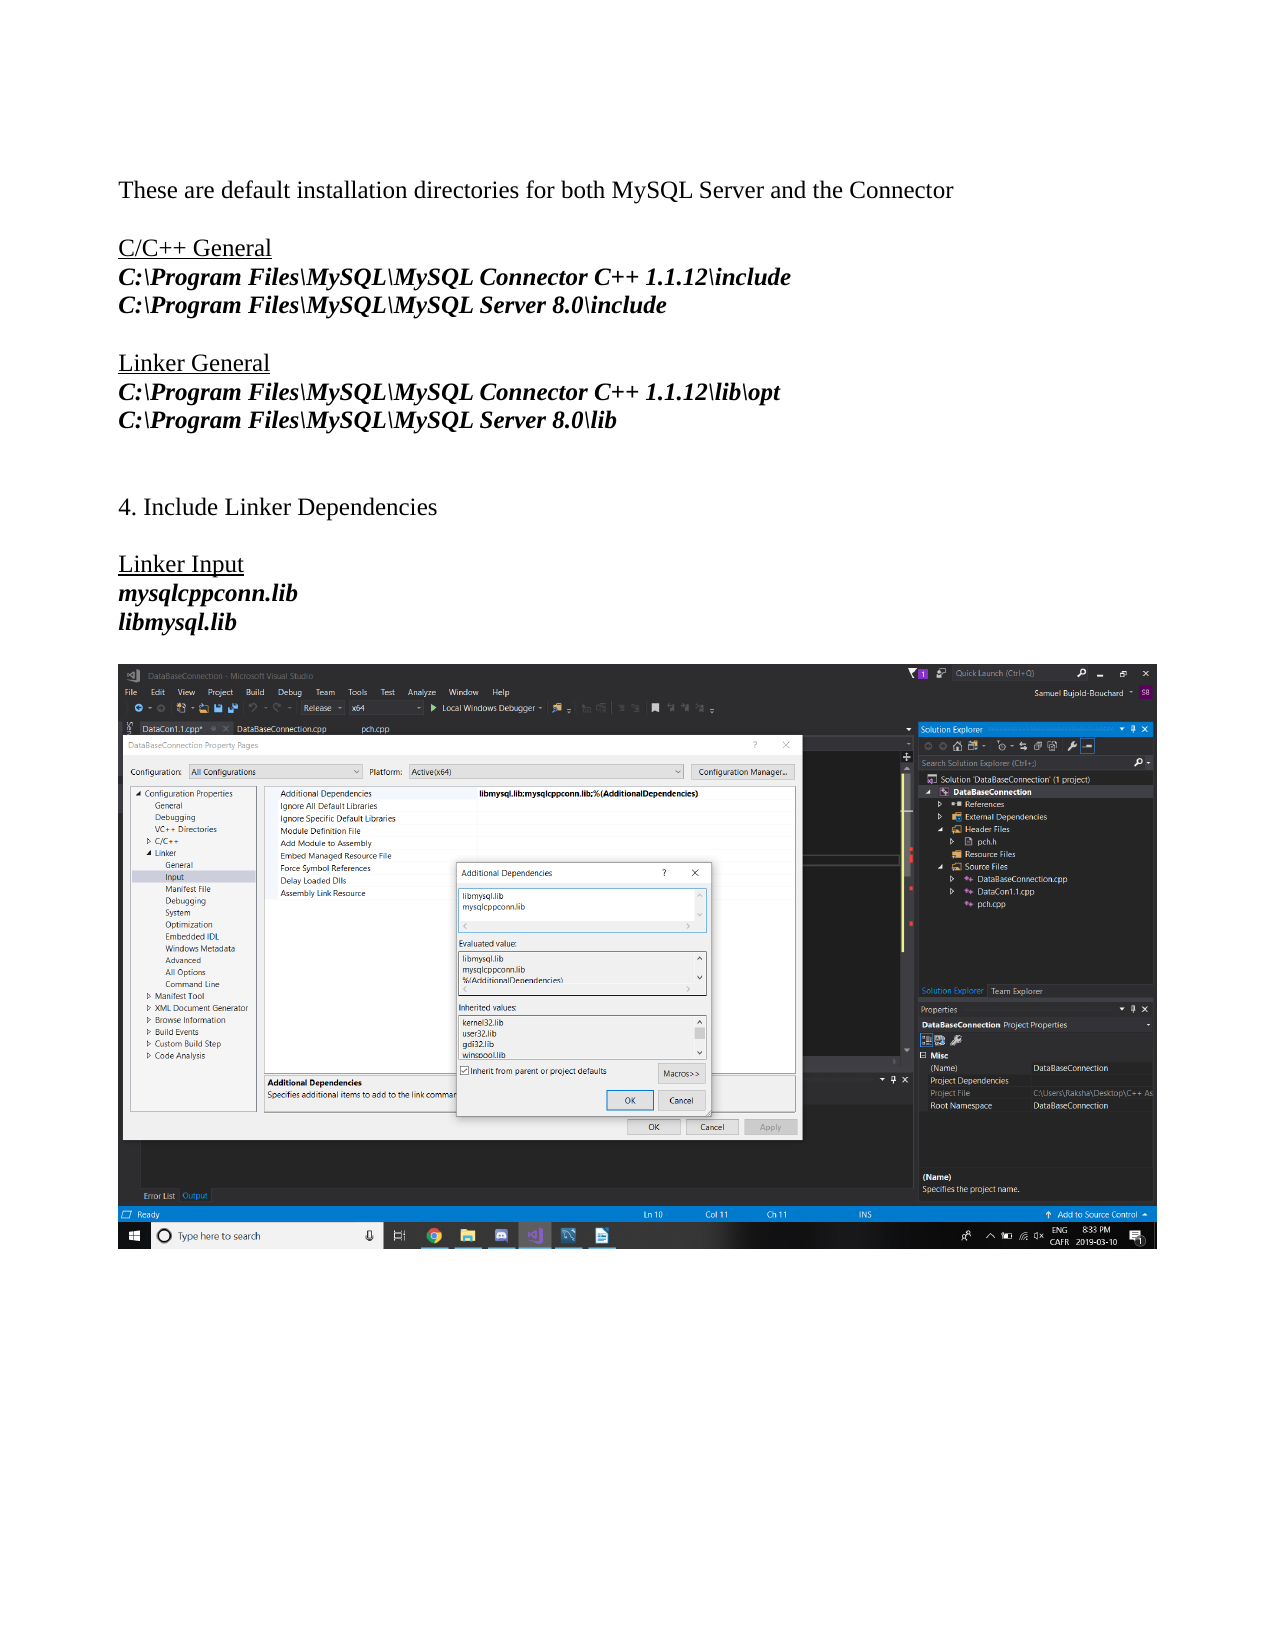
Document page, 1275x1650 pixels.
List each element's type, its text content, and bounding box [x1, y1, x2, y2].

text C:\Program Files\MySQL\MySQL Server 8.0\lib [118, 406, 1157, 434]
text C:\Program Files\MySQL\MySQL Connector C++ 1.1.12\include [118, 262, 1157, 291]
text Linker General [118, 348, 1157, 377]
text libmysql.lib [118, 607, 1157, 636]
text 4. Include Linker Dependencies [118, 492, 1157, 521]
text Linker Input [118, 549, 1157, 578]
picture [118, 664, 1157, 1249]
text C:\Program Files\MySQL\MySQL Connector C++ 1.1.12\lib\opt [118, 377, 1157, 406]
text C/C++ General [118, 233, 1157, 262]
text These are default installation directories for both MySQL Server and the Connector [118, 176, 1157, 204]
text mysqlcppconn.lib [118, 578, 1157, 607]
text C:\Program Files\MySQL\MySQL Server 8.0\include [118, 291, 1157, 319]
